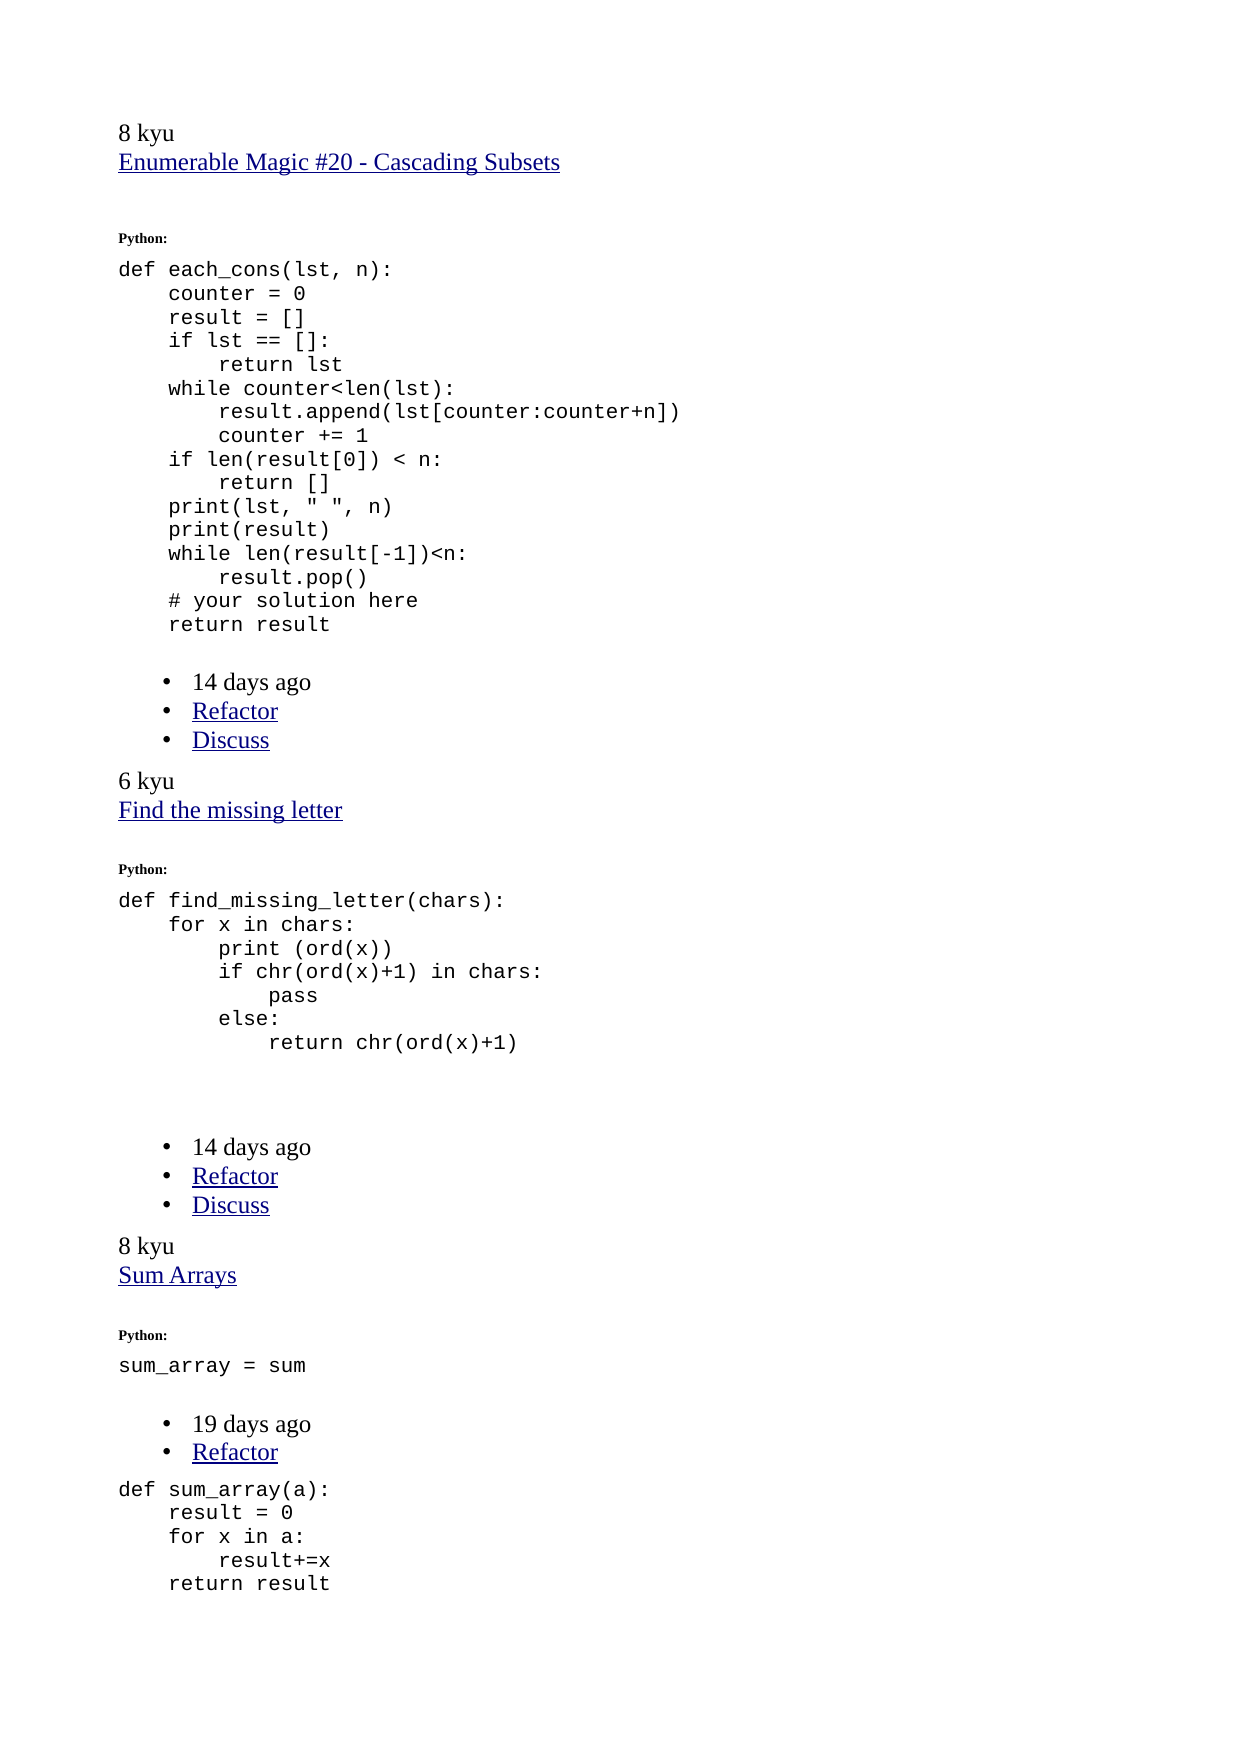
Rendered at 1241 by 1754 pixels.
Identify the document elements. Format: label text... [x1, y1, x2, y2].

list Refactor [162, 696, 1122, 725]
text return result [118, 614, 1122, 638]
text return result [118, 1573, 1122, 1597]
text Enumerable Magic #20 - Cascading Subsets [118, 147, 1122, 176]
text for x in a: [118, 1526, 1122, 1549]
text for x in chars: [118, 914, 1122, 937]
text pass [118, 985, 1122, 1008]
text sum_array = sum [118, 1356, 1122, 1379]
text return [] [118, 472, 1122, 496]
text # your solution here [118, 590, 1122, 614]
text 8 kyu [118, 118, 1122, 147]
list Discuss [162, 1190, 1122, 1219]
list Refactor [162, 1161, 1122, 1190]
text Sum Arrays [118, 1260, 1122, 1289]
list 14 days ago [162, 667, 1122, 696]
text def find_missing_letter(chars): [118, 890, 1122, 914]
subtitle Python: [118, 861, 1122, 878]
text result = [] [118, 307, 1122, 330]
text def sum_array(a): [118, 1479, 1122, 1502]
text result+=x [118, 1549, 1122, 1573]
subtitle Python: [118, 230, 1122, 247]
text return chr(ord(x)+1) [118, 1032, 1122, 1056]
text result.pop() [118, 567, 1122, 590]
text return lst [118, 354, 1122, 378]
text if lst == []: [118, 330, 1122, 354]
text def each_cons(lst, n): [118, 259, 1122, 283]
text print(lst, " ", n) [118, 496, 1122, 519]
text result.append(lst[counter:counter+n]) [118, 401, 1122, 425]
list 19 days ago [162, 1409, 1122, 1437]
text print (ord(x)) [118, 937, 1122, 961]
list 14 days ago [162, 1132, 1122, 1161]
text counter = 0 [118, 283, 1122, 307]
text Find the missing letter [118, 795, 1122, 823]
text while counter<len(lst): [118, 378, 1122, 401]
text result = 0 [118, 1502, 1122, 1526]
list Discuss [162, 725, 1122, 753]
text 6 kyu [118, 766, 1122, 795]
text if chr(ord(x)+1) in chars: [118, 961, 1122, 985]
subtitle Python: [118, 1326, 1122, 1343]
text counter += 1 [118, 425, 1122, 448]
text print(result) [118, 519, 1122, 543]
list Refactor [162, 1437, 1122, 1466]
text if len(result[0]) < n: [118, 448, 1122, 472]
text else: [118, 1008, 1122, 1032]
text 8 kyu [118, 1231, 1122, 1260]
text while len(result[-1])<n: [118, 543, 1122, 567]
